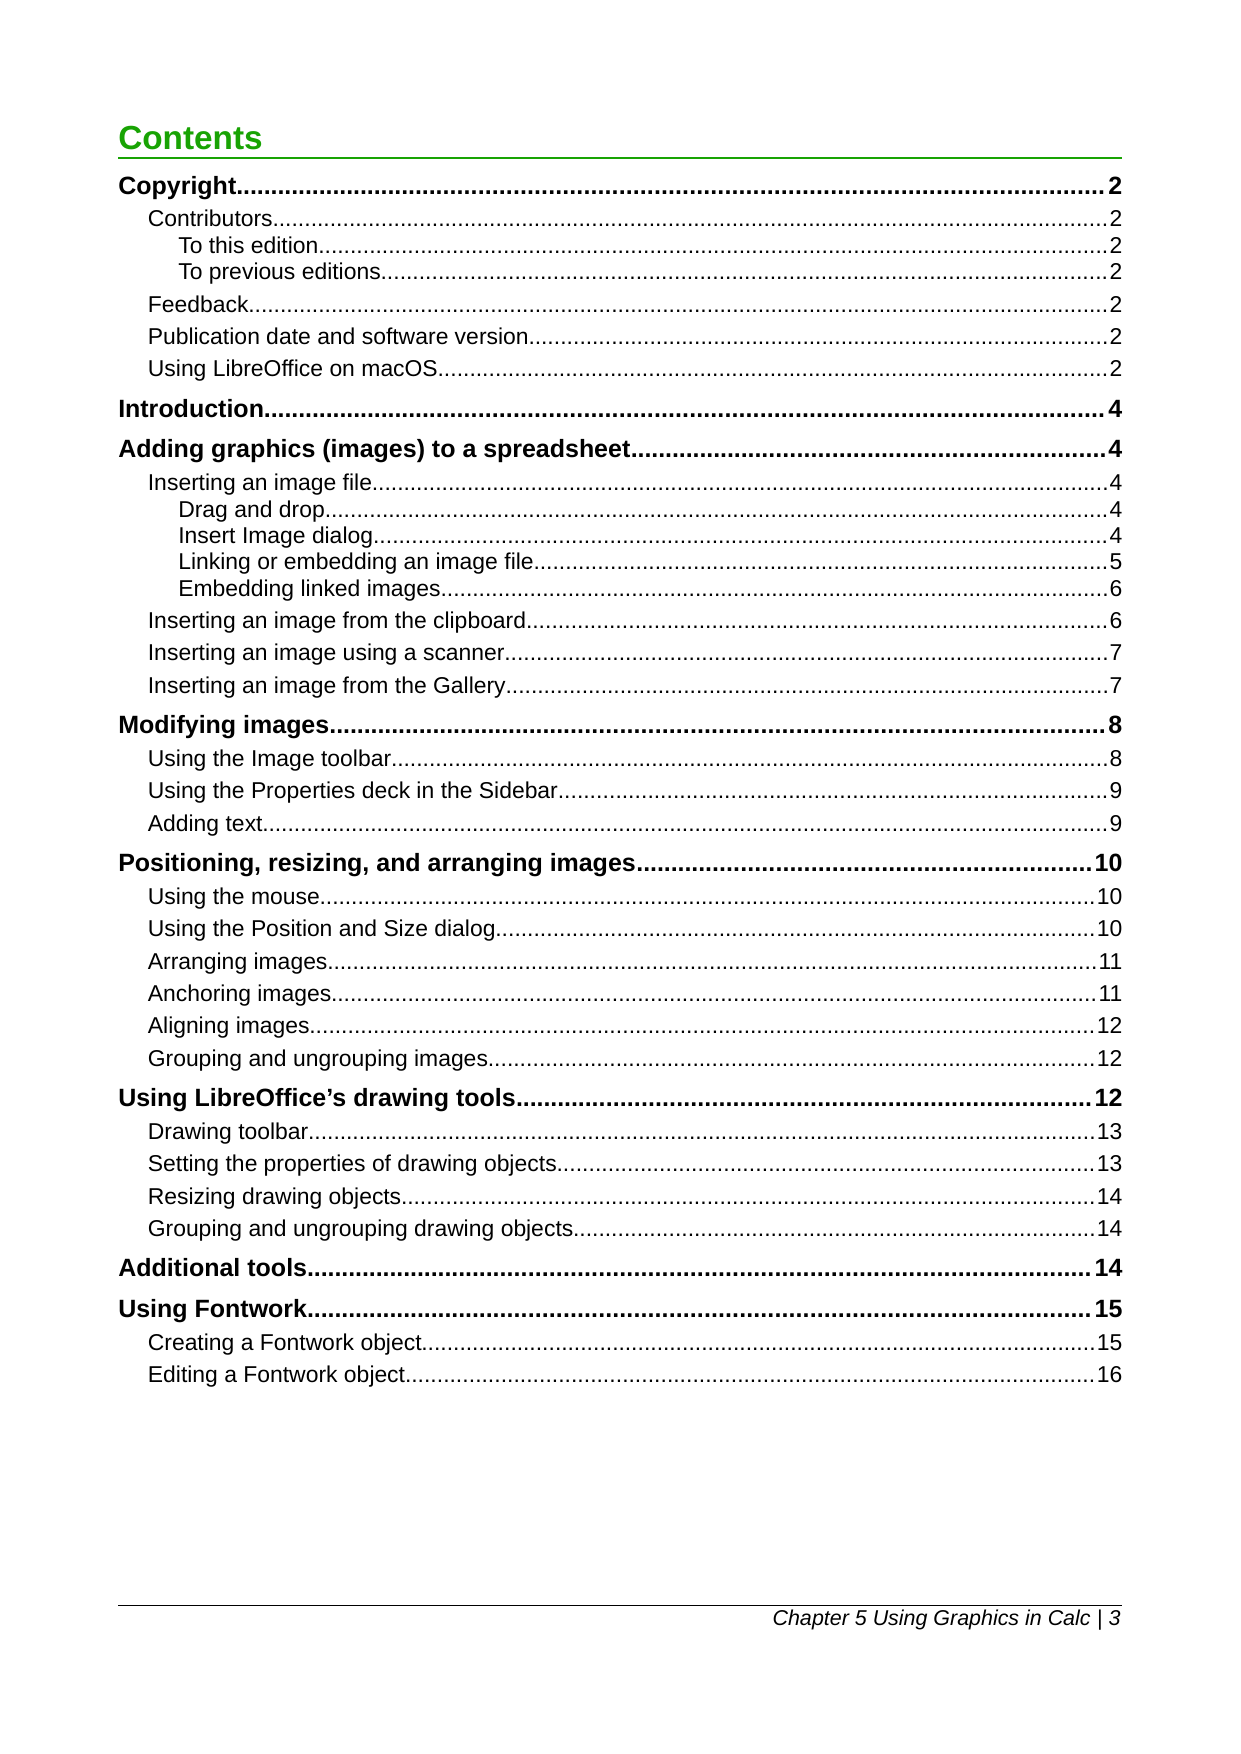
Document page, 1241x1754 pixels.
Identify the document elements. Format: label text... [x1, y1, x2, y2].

text Additional tools 14 [118, 1253, 1122, 1282]
text Setting the properties of drawing objects 13 [148, 1150, 1122, 1177]
text Using LibreOffice on macOS 2 [148, 355, 1122, 382]
text To previous editions 2 [178, 258, 1122, 284]
text Publication date and software version 2 [148, 323, 1122, 349]
text Inserting an image from the clipboard 6 [148, 607, 1122, 633]
text Grouping and ungrouping drawing objects 14 [148, 1215, 1122, 1241]
text Using the Position and Size dialog 10 [148, 915, 1122, 942]
text Feedback 2 [148, 291, 1122, 317]
text To this edition 2 [178, 232, 1122, 258]
text Arranging images 11 [148, 948, 1122, 974]
text Using the mouse 10 [148, 883, 1122, 909]
text Drawing toolbar 13 [148, 1118, 1122, 1144]
text Drag and drop 4 [178, 496, 1122, 522]
text Resizing drawing objects 14 [148, 1183, 1122, 1209]
text Modifying images 8 [118, 710, 1122, 739]
text Anchoring images 11 [148, 980, 1122, 1006]
text Adding text 9 [148, 810, 1122, 836]
text Grouping and ungrouping images 12 [148, 1045, 1122, 1071]
text Insert Image dialog 4 [178, 522, 1122, 548]
text Adding graphics (images) to a spreadsheet 4 [118, 434, 1122, 463]
text Using LibreOffice’s drawing tools 12 [118, 1083, 1122, 1112]
text Inserting an image file 4 [148, 469, 1122, 496]
text Contributors 2 [148, 205, 1122, 232]
text Introduction 4 [118, 394, 1122, 422]
text Embedding linked images 6 [178, 574, 1122, 601]
text Using the Properties deck in the Sidebar 9 [148, 777, 1122, 804]
text Inserting an image from the Gallery 7 [148, 672, 1122, 698]
text Using the Image toolbar 8 [148, 745, 1122, 771]
text Linking or embedding an image file 5 [178, 548, 1122, 574]
text Using Fontwork 15 [118, 1294, 1122, 1323]
text Copyright 2 [118, 171, 1122, 199]
text Aligning images 12 [148, 1012, 1122, 1039]
text Positioning, resizing, and arranging images 10 [118, 848, 1122, 877]
text Creating a Fontwork object 15 [148, 1329, 1122, 1355]
text Inserting an image using a scanner 7 [148, 639, 1122, 666]
subtitle Contents [118, 118, 1122, 157]
text Editing a Fontwork object 16 [148, 1361, 1122, 1388]
